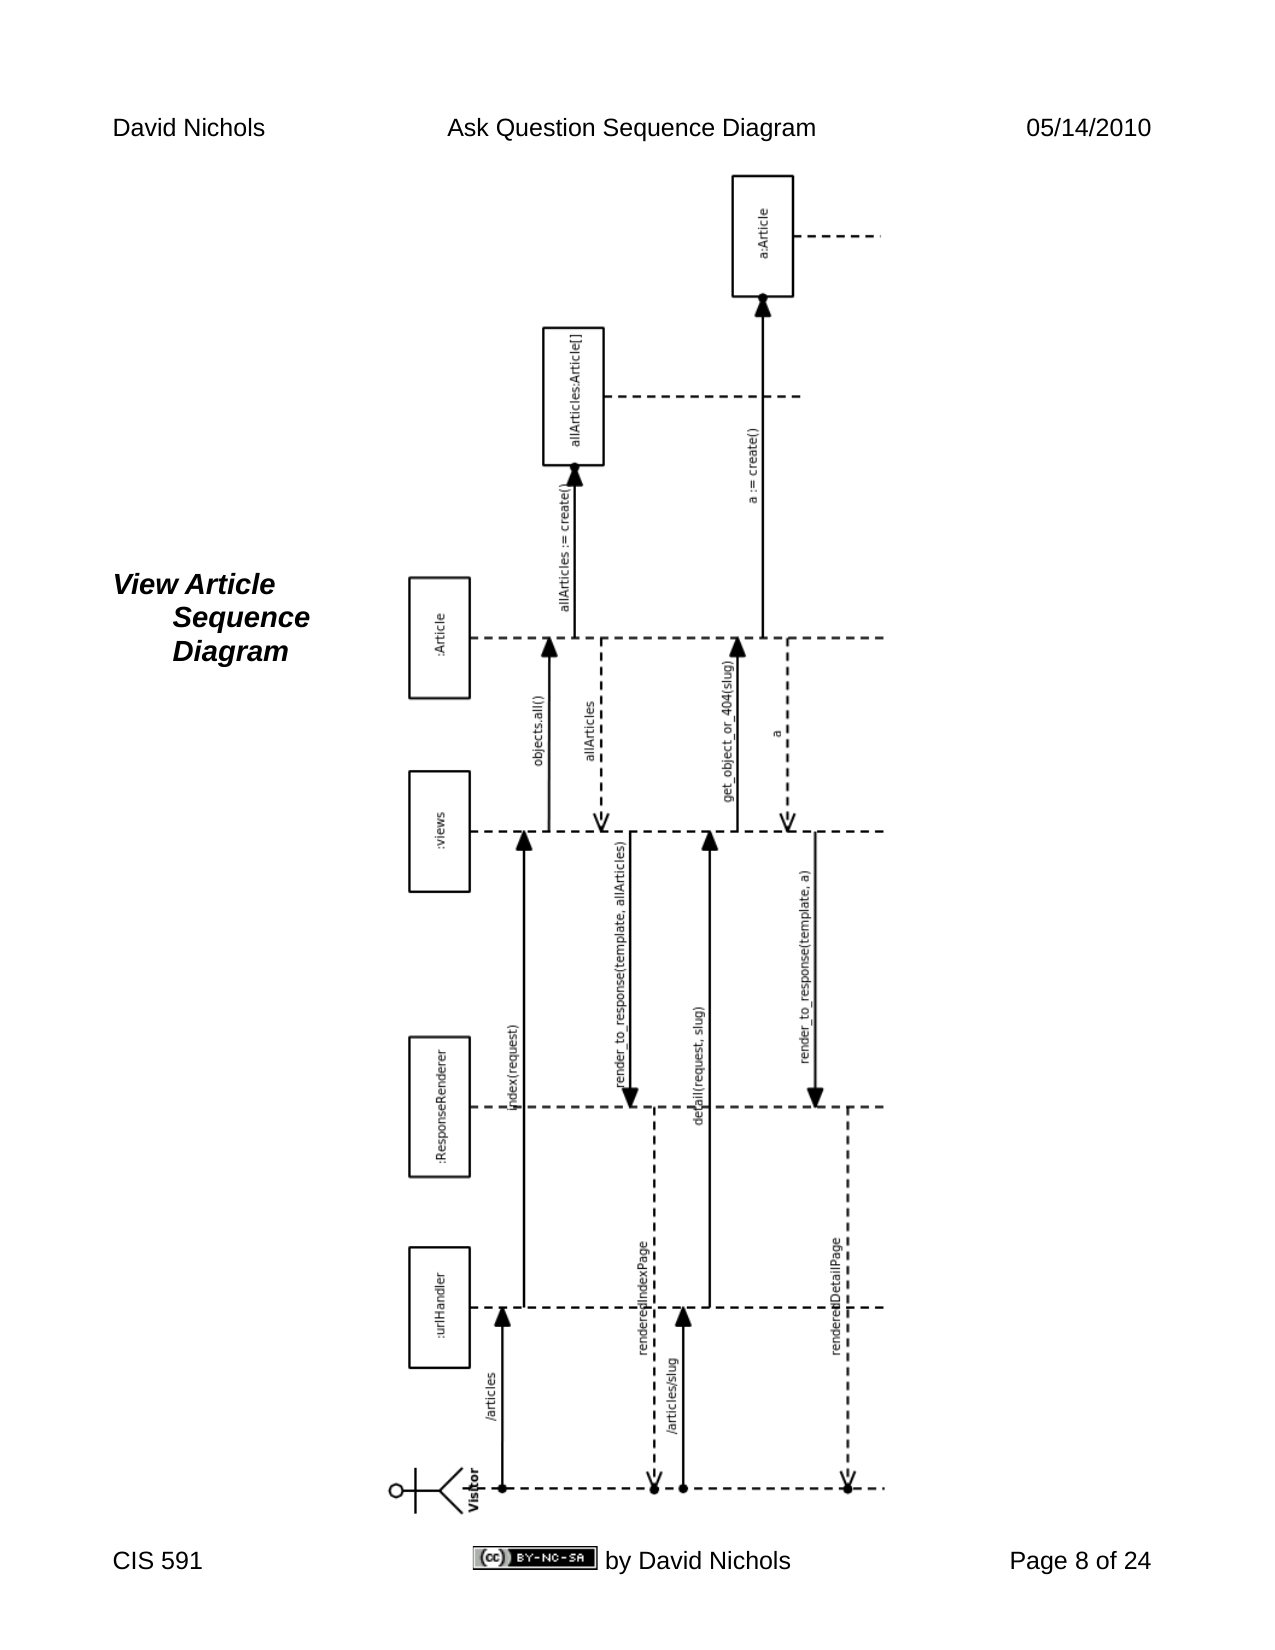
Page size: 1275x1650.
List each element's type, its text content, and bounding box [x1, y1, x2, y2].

picture [472, 1546, 598, 1570]
picture [383, 170, 892, 1521]
subtitle View Article Sequence Diagram [112, 567, 383, 668]
subtitle [892, 567, 1162, 668]
